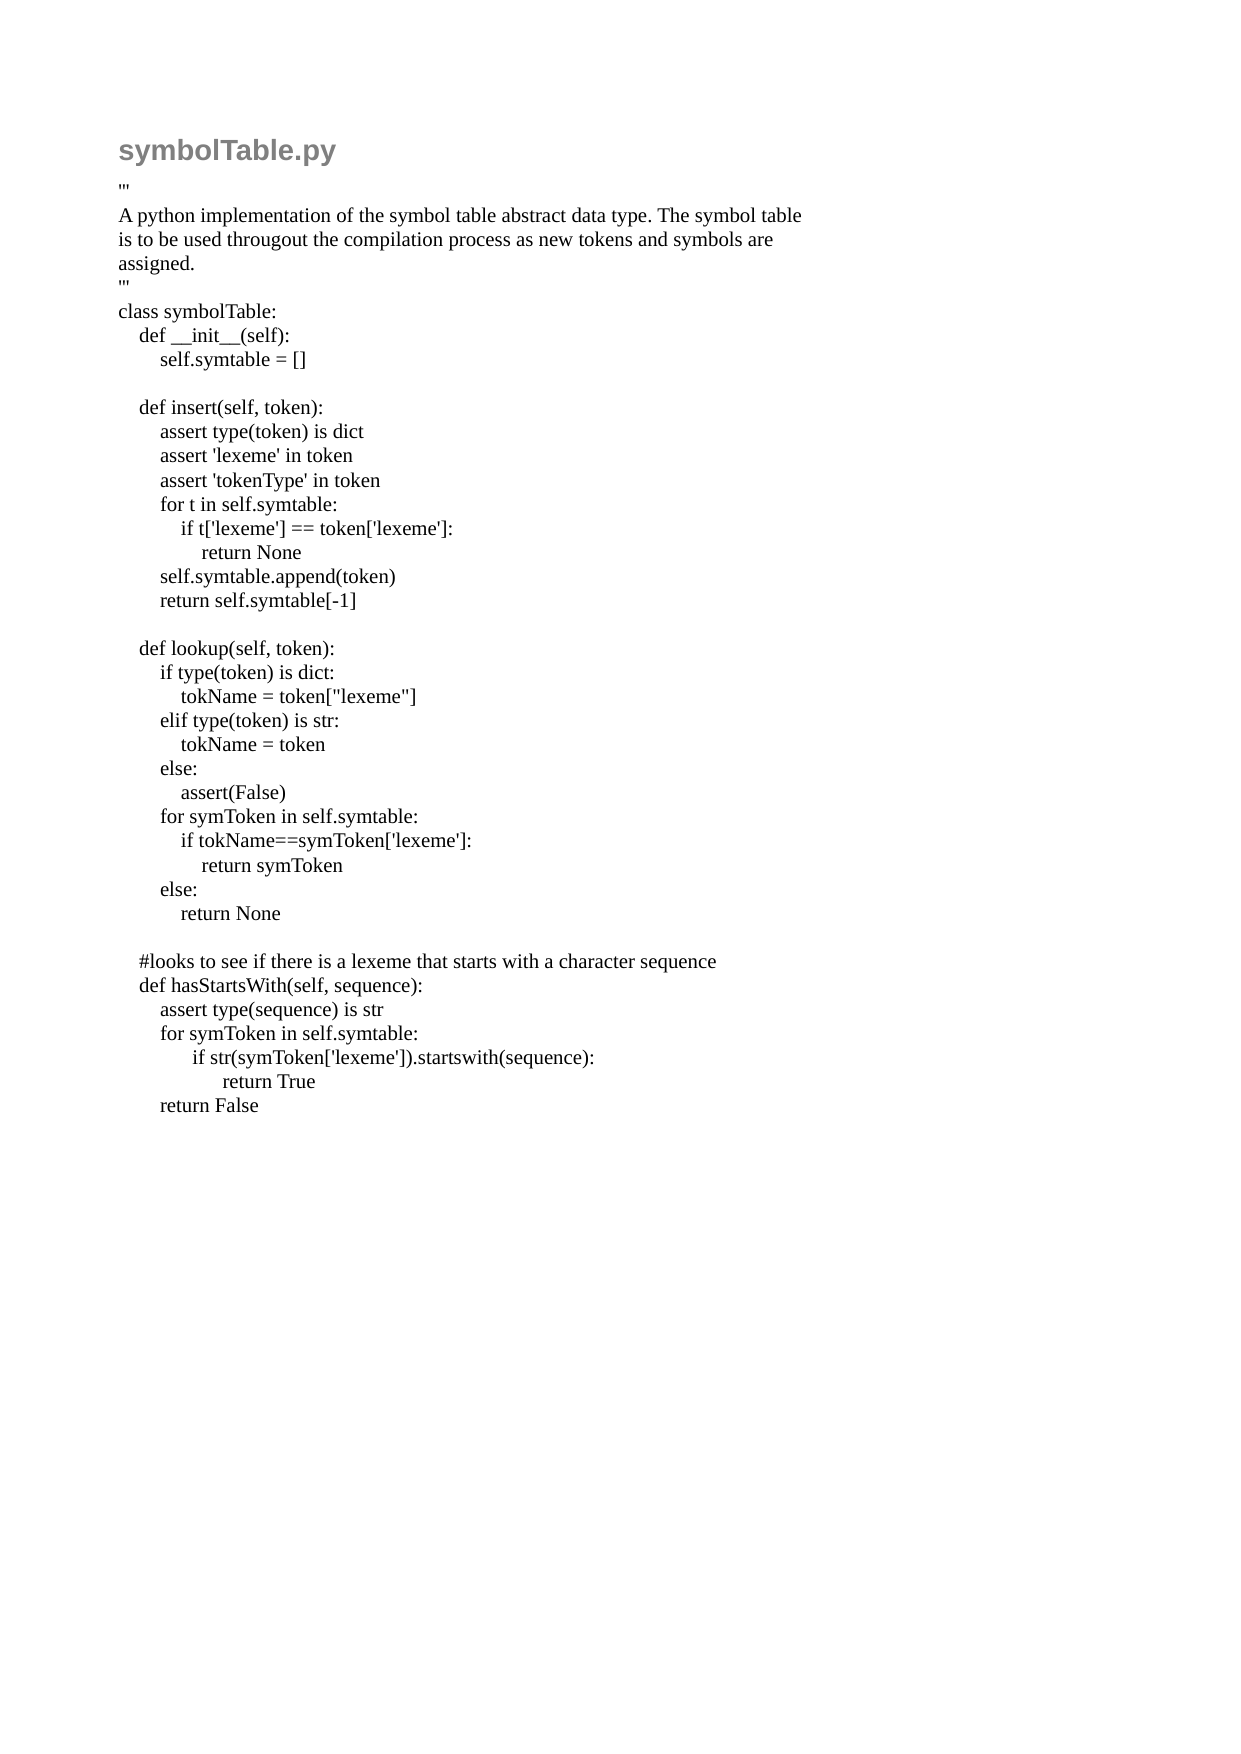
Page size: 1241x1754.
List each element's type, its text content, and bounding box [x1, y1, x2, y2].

text if type(token) is dict: [118, 660, 1122, 684]
text #looks to see if there is a lexeme that starts with a character sequence [118, 949, 1122, 973]
text elif type(token) is str: [118, 708, 1122, 732]
text return symToken [118, 852, 1122, 877]
text if str(symToken['lexeme']).startswith(sequence): [118, 1045, 1122, 1069]
subtitle symbolTable.py [118, 133, 1122, 166]
text assert type(sequence) is str [118, 997, 1122, 1021]
text else: [118, 756, 1122, 780]
text ''' [118, 179, 1122, 203]
text for t in self.symtable: [118, 492, 1122, 516]
text for symToken in self.symtable: [118, 1021, 1122, 1045]
text return False [118, 1093, 1122, 1117]
text tokName = token [118, 732, 1122, 756]
text if t['lexeme'] == token['lexeme']: [118, 516, 1122, 540]
text tokName = token["lexeme"] [118, 684, 1122, 708]
text else: [118, 877, 1122, 901]
text return None [118, 901, 1122, 925]
text def __init__(self): [118, 323, 1122, 347]
text return self.symtable[-1] [118, 588, 1122, 612]
text assigned. [118, 251, 1122, 275]
text def lookup(self, token): [118, 636, 1122, 660]
text return True [118, 1069, 1122, 1093]
text assert 'tokenType' in token [118, 467, 1122, 492]
text self.symtable = [] [118, 347, 1122, 371]
text is to be used througout the compilation process as new tokens and symbols are [118, 227, 1122, 251]
text A python implementation of the symbol table abstract data type. The symbol table [118, 203, 1122, 227]
text def hasStartsWith(self, sequence): [118, 973, 1122, 997]
text for symToken in self.symtable: [118, 804, 1122, 828]
text assert 'lexeme' in token [118, 443, 1122, 467]
text class symbolTable: [118, 299, 1122, 323]
text def insert(self, token): [118, 395, 1122, 419]
text assert(False) [118, 780, 1122, 804]
text assert type(token) is dict [118, 419, 1122, 443]
text ''' [118, 275, 1122, 299]
text if tokName==symToken['lexeme']: [118, 828, 1122, 852]
text self.symtable.append(token) [118, 564, 1122, 588]
text return None [118, 540, 1122, 564]
